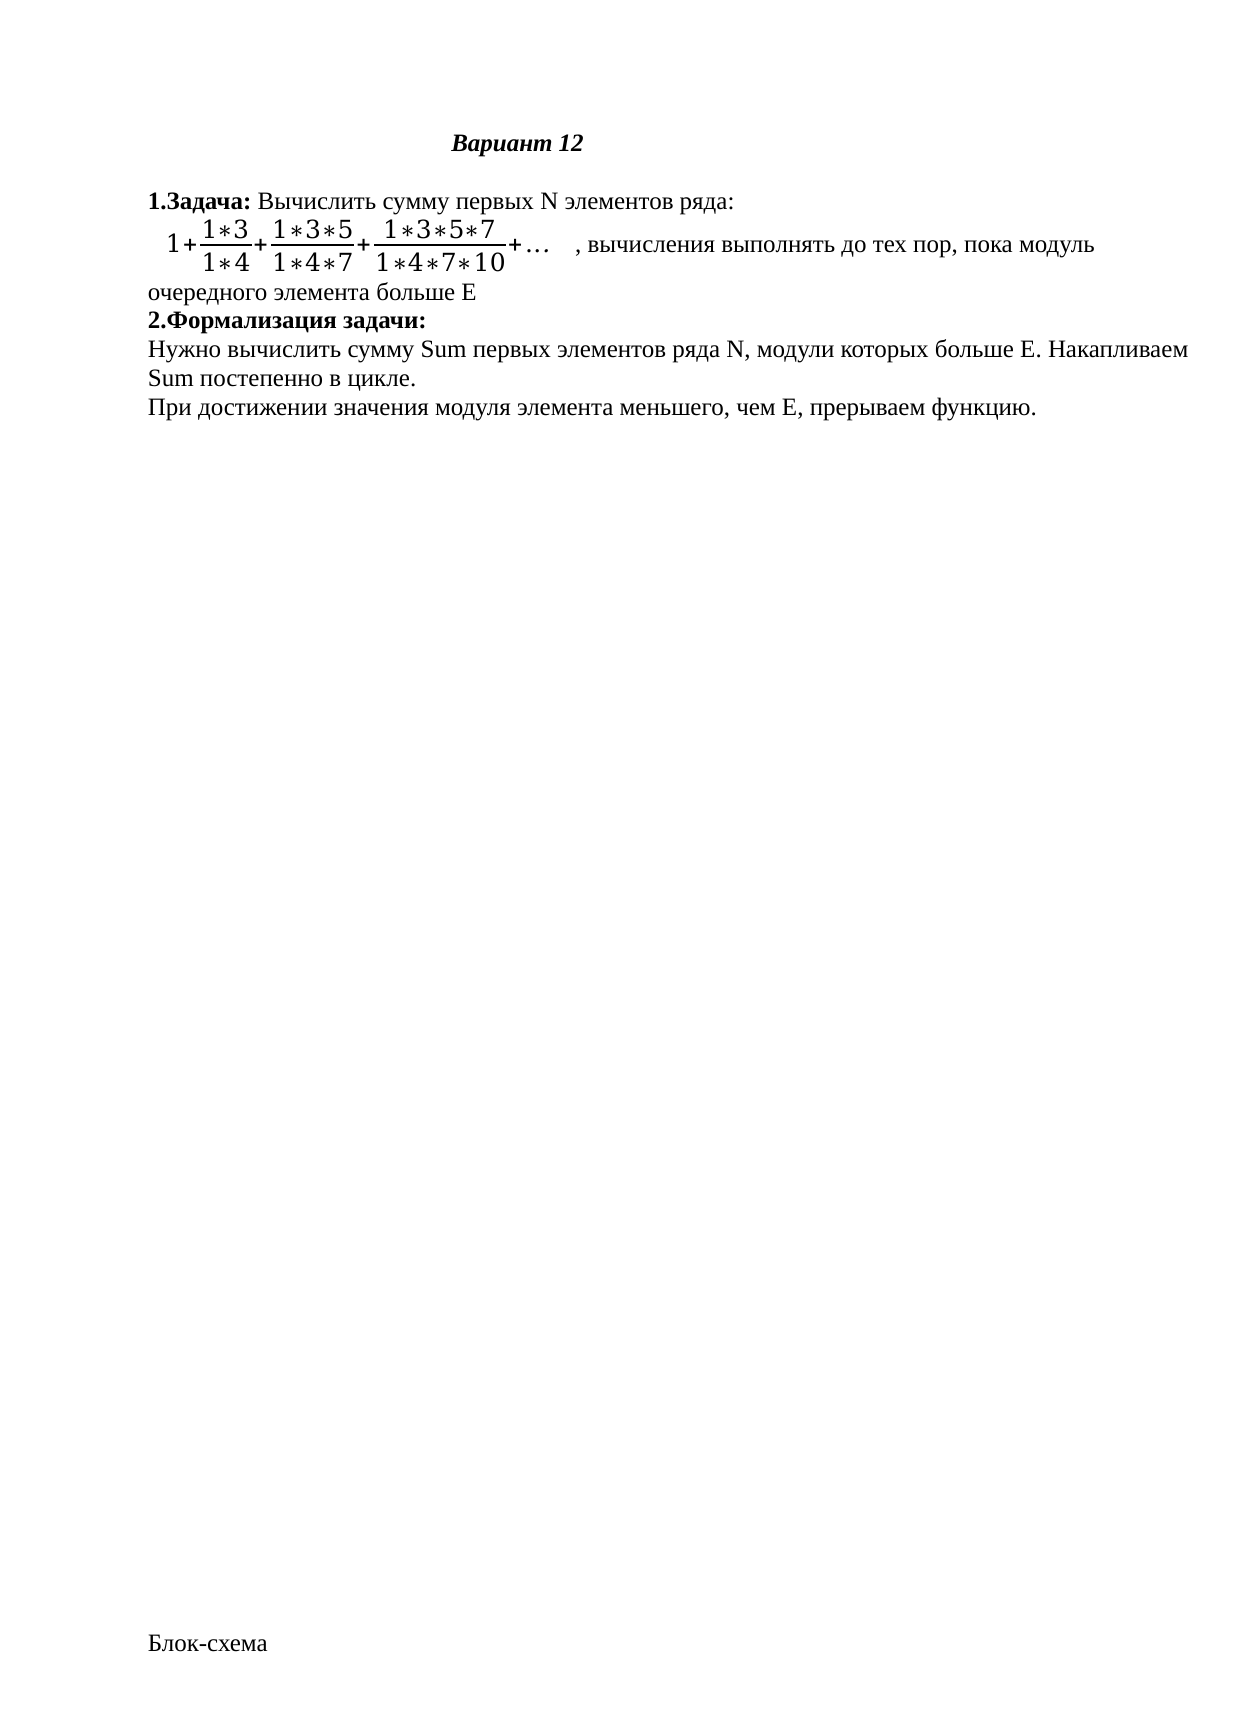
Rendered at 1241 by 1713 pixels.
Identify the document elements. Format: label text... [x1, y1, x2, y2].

text Блок-схема [148, 1628, 1211, 1657]
text 1.Задача: Вычислить сумму первых N элементов ряда: [148, 186, 1211, 215]
text Нужно вычислить сумму Sum первых элементов ряда N, модули которых больше E. Накапливаем Sum постепенно в цикле. При достижении значения модуля элемента меньшего, чем E, прерываем функцию. [148, 334, 1211, 420]
text , вычисления выполнять до тех пор, пока модуль очередного элемента больше E [148, 215, 1211, 305]
text Вариант 12 [148, 128, 1211, 157]
text 2.Формализация задачи: [148, 305, 1211, 334]
